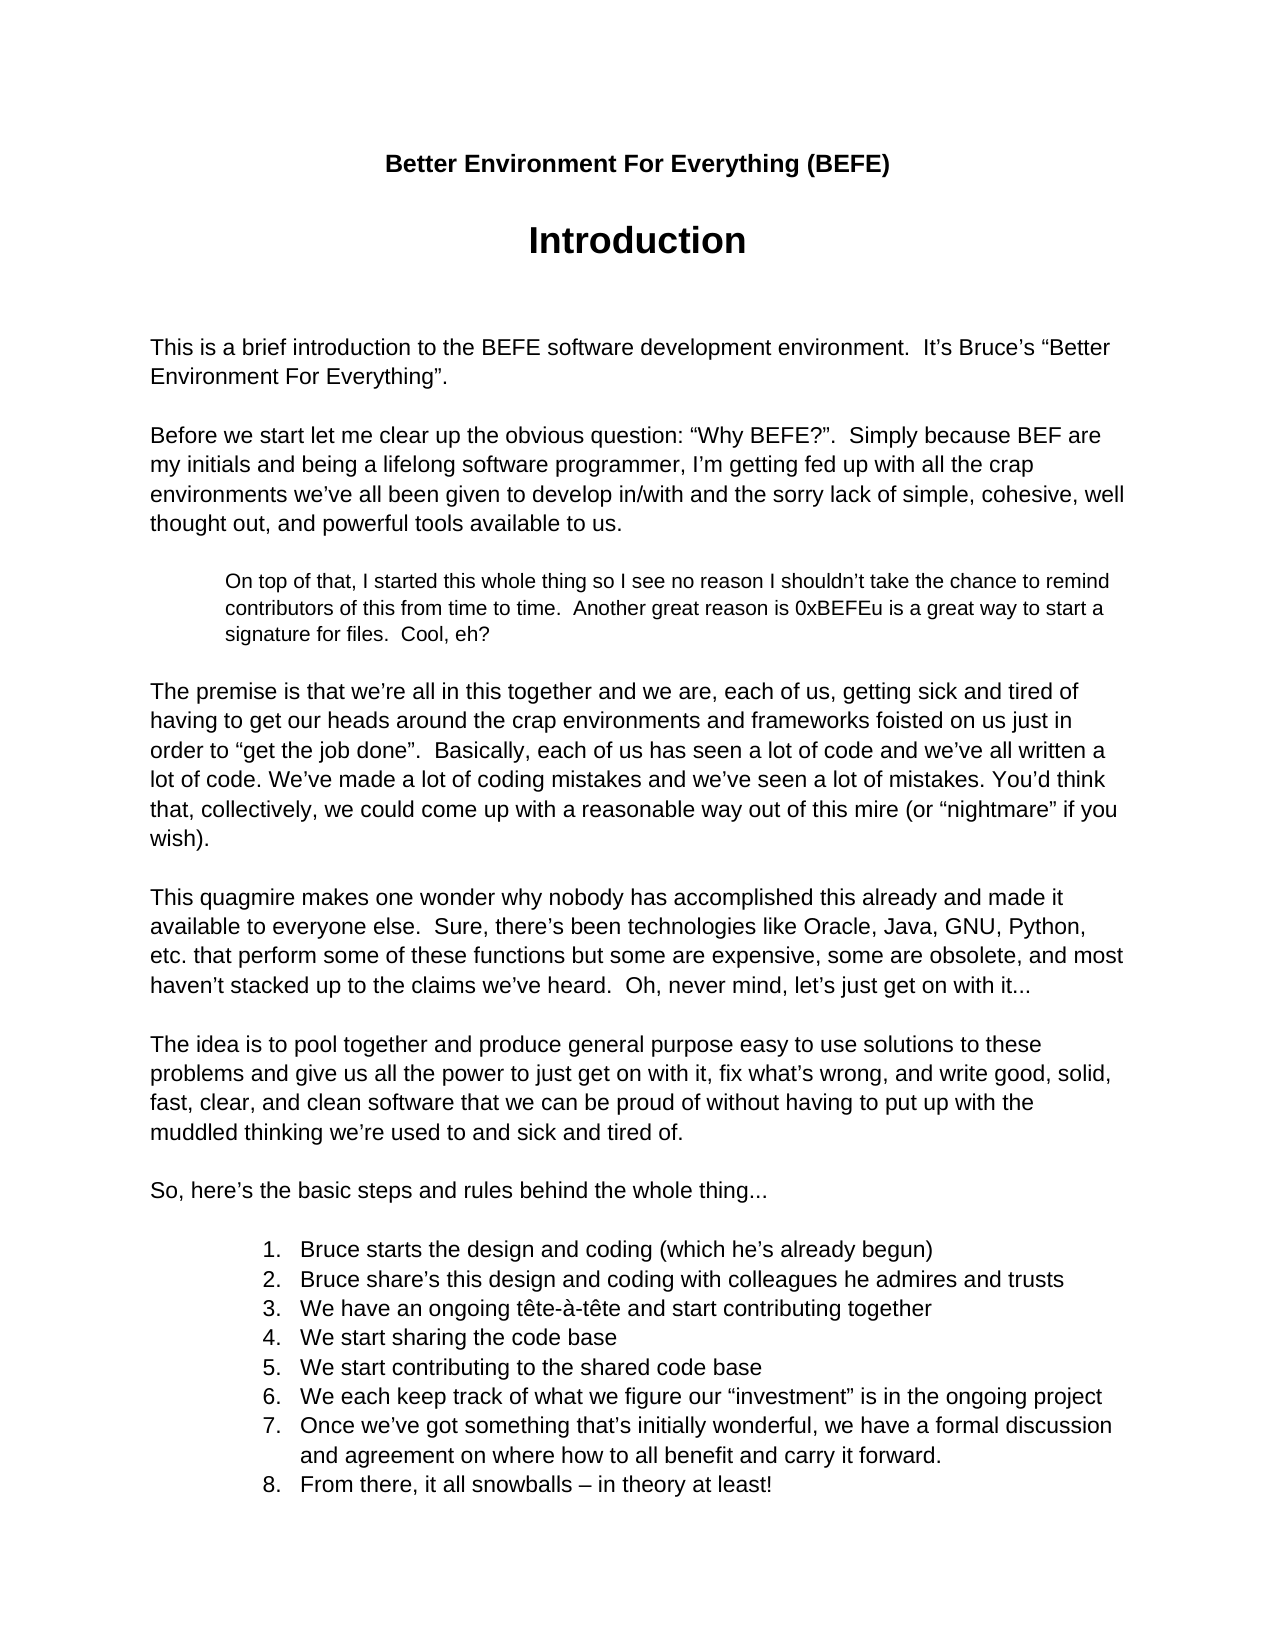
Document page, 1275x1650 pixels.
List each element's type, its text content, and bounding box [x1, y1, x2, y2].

list Bruce starts the design and coding (which he’s already begun) [262, 1237, 1125, 1262]
text The idea is to pool together and produce general purpose easy to use solutions to these problems and give us all the power to just get on with it, fix what’s wrong, and write good, solid, fast, clear, and clean software that we can be proud of without having to put up with the muddled thinking we’re used to and sick and tired of. [150, 1031, 1125, 1145]
list We each keep track of what we figure our “investment” is in the ongoing project [262, 1384, 1125, 1409]
text So, here’s the basic steps and rules behind the whole thing... [150, 1178, 1125, 1204]
text Before we start let me clear up the obvious question: “Why BEFE?”. Simply because BEF are my initials and being a lifelong software programmer, I’m getting fed up with all the crap environments we’ve all been given to develop in/with and the sorry lack of simple, cohesive, well thought out, and powerful tools available to us. [150, 422, 1125, 536]
list From there, it all snowballs – in theory at least! [262, 1472, 1125, 1497]
text The premise is that we’re all in this together and we are, each of us, getting sick and tired of having to get our heads around the crap environments and frameworks foisted on us just in order to “get the job done”. Basically, each of us has seen a lot of code and we’ve all written a lot of code. We’ve made a lot of coding mistakes and we’ve seen a lot of mistakes. You’d think that, collectively, we could come up with a reasonable way out of this mire (or “nightmare” if you wish). [150, 679, 1125, 851]
text This quagmire makes one wonder why nobody has accomplished this already and made it available to everyone else. Sure, there’s been technologies like Oracle, Java, GNU, Python, etc. that perform some of these functions but some are expensive, some are obsolete, and most haven’t stacked up to the claims we’ve heard. Oh, never mind, let’s just get on with it... [150, 884, 1125, 998]
list We start sharing the code base [262, 1325, 1125, 1351]
list Once we’ve got something that’s initially wonderful, we have a formal discussion and agreement on where how to all benefit and carry it forward. [262, 1413, 1125, 1468]
list We have an ongoing tête-à-tête and start contributing together [262, 1296, 1125, 1321]
text Better Environment For Everything (BEFE) [150, 150, 1125, 178]
text Introduction [150, 219, 1125, 261]
text This is a brief introduction to the BEFE software development environment. It’s Bruce’s “Better Environment For Everything”. [150, 334, 1125, 389]
text On top of that, I started this whole thing so I see no reason I shouldn’t take the chance to remind contributors of this from time to time. Another great reason is 0xBEFEu is a great way to start a signature for files. Cool, eh? [225, 569, 1125, 646]
list We start contributing to the shared code base [262, 1354, 1125, 1380]
list Bruce share’s this design and coding with colleagues he admires and trusts [262, 1266, 1125, 1292]
